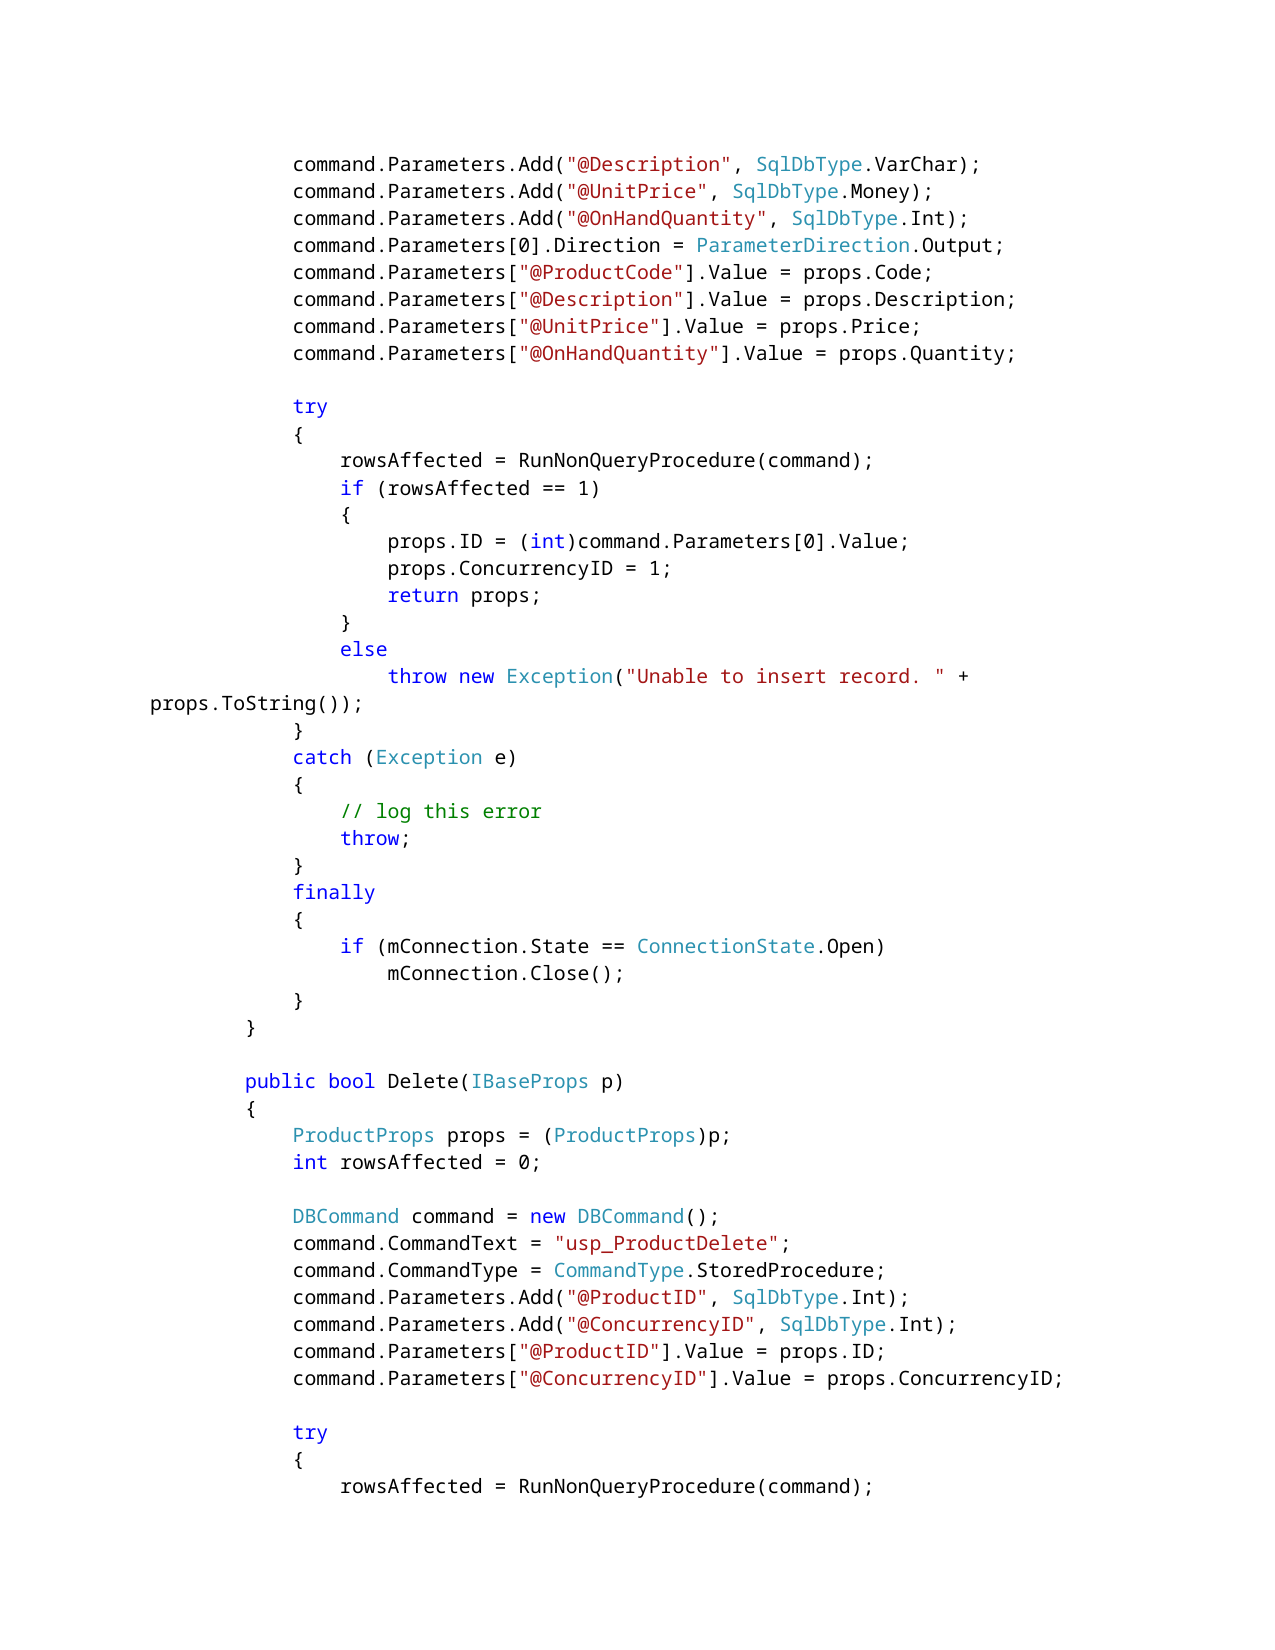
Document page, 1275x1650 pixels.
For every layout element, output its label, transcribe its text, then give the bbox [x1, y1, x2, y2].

text command.Parameters["@ProductCode"].Value = props.Code; [150, 258, 1125, 285]
text command.Parameters.Add("@OnHandQuantity", SqlDbType.Int); [150, 204, 1125, 231]
text rowsAffected = RunNonQueryProcedure(command); [150, 447, 1125, 474]
text } [150, 986, 1125, 1013]
text return props; [150, 582, 1125, 609]
text if (rowsAffected == 1) [150, 474, 1125, 501]
text { [150, 771, 1125, 797]
text command.Parameters[0].Direction = ParameterDirection.Output; [150, 231, 1125, 258]
text { [150, 420, 1125, 447]
text catch (Exception e) [150, 743, 1125, 771]
text } [150, 717, 1125, 743]
text command.Parameters["@OnHandQuantity"].Value = props.Quantity; [150, 339, 1125, 366]
text DBCommand command = new DBCommand(); [150, 1202, 1125, 1229]
text command.Parameters["@UnitPrice"].Value = props.Price; [150, 312, 1125, 339]
text else [150, 636, 1125, 663]
text command.Parameters.Add("@ProductID", SqlDbType.Int); [150, 1283, 1125, 1310]
text command.CommandType = CommandType.StoredProcedure; [150, 1256, 1125, 1283]
text public bool Delete(IBaseProps p) [150, 1067, 1125, 1094]
text try [150, 1418, 1125, 1445]
text { [150, 501, 1125, 528]
text mConnection.Close(); [150, 959, 1125, 986]
text command.Parameters["@Description"].Value = props.Description; [150, 285, 1125, 312]
text } [150, 1013, 1125, 1040]
text // log this error [150, 797, 1125, 824]
text { [150, 1094, 1125, 1121]
text throw new Exception("Unable to insert record. " + props.ToString()); [150, 663, 1125, 717]
text rowsAffected = RunNonQueryProcedure(command); [150, 1472, 1125, 1499]
text } [150, 609, 1125, 636]
text command.Parameters.Add("@Description", SqlDbType.VarChar); [150, 150, 1125, 177]
text { [150, 905, 1125, 932]
text command.CommandText = "usp_ProductDelete"; [150, 1229, 1125, 1256]
text command.Parameters["@ProductID"].Value = props.ID; [150, 1337, 1125, 1364]
text command.Parameters.Add("@UnitPrice", SqlDbType.Money); [150, 177, 1125, 204]
text props.ConcurrencyID = 1; [150, 555, 1125, 582]
text if (mConnection.State == ConnectionState.Open) [150, 932, 1125, 959]
text command.Parameters.Add("@ConcurrencyID", SqlDbType.Int); [150, 1310, 1125, 1337]
text try [150, 393, 1125, 420]
text command.Parameters["@ConcurrencyID"].Value = props.ConcurrencyID; [150, 1364, 1125, 1391]
text finally [150, 878, 1125, 905]
text throw; [150, 824, 1125, 851]
text ProductProps props = (ProductProps)p; [150, 1121, 1125, 1148]
text props.ID = (int)command.Parameters[0].Value; [150, 528, 1125, 555]
text int rowsAffected = 0; [150, 1148, 1125, 1175]
text } [150, 851, 1125, 878]
text { [150, 1445, 1125, 1472]
